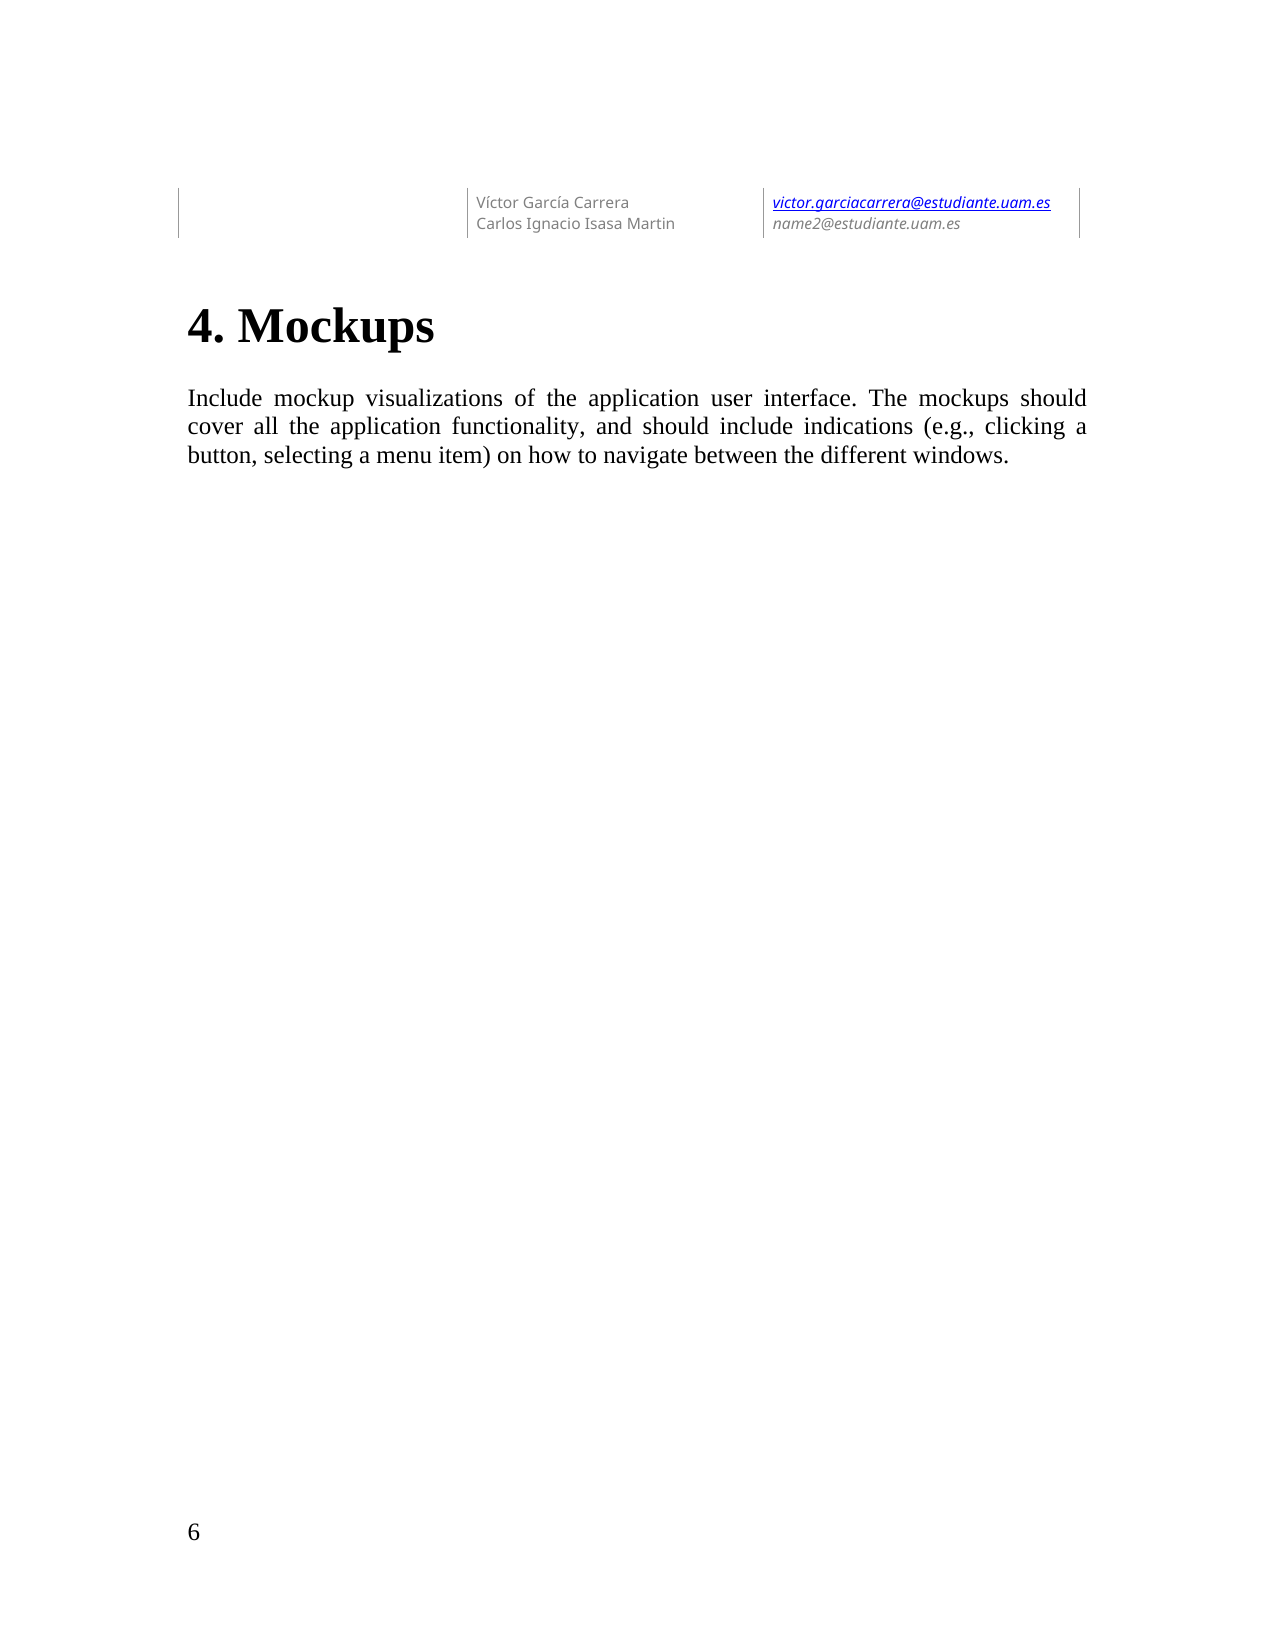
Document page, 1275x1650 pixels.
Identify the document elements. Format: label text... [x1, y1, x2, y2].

text Include mockup visualizations of the application user interface. The mockups should cover all the application functionality, and should include indications (e.g., clicking a button, selecting a menu item) on how to navigate between the different windows. [187, 383, 1087, 469]
subtitle 4. Mockups [187, 296, 1087, 353]
